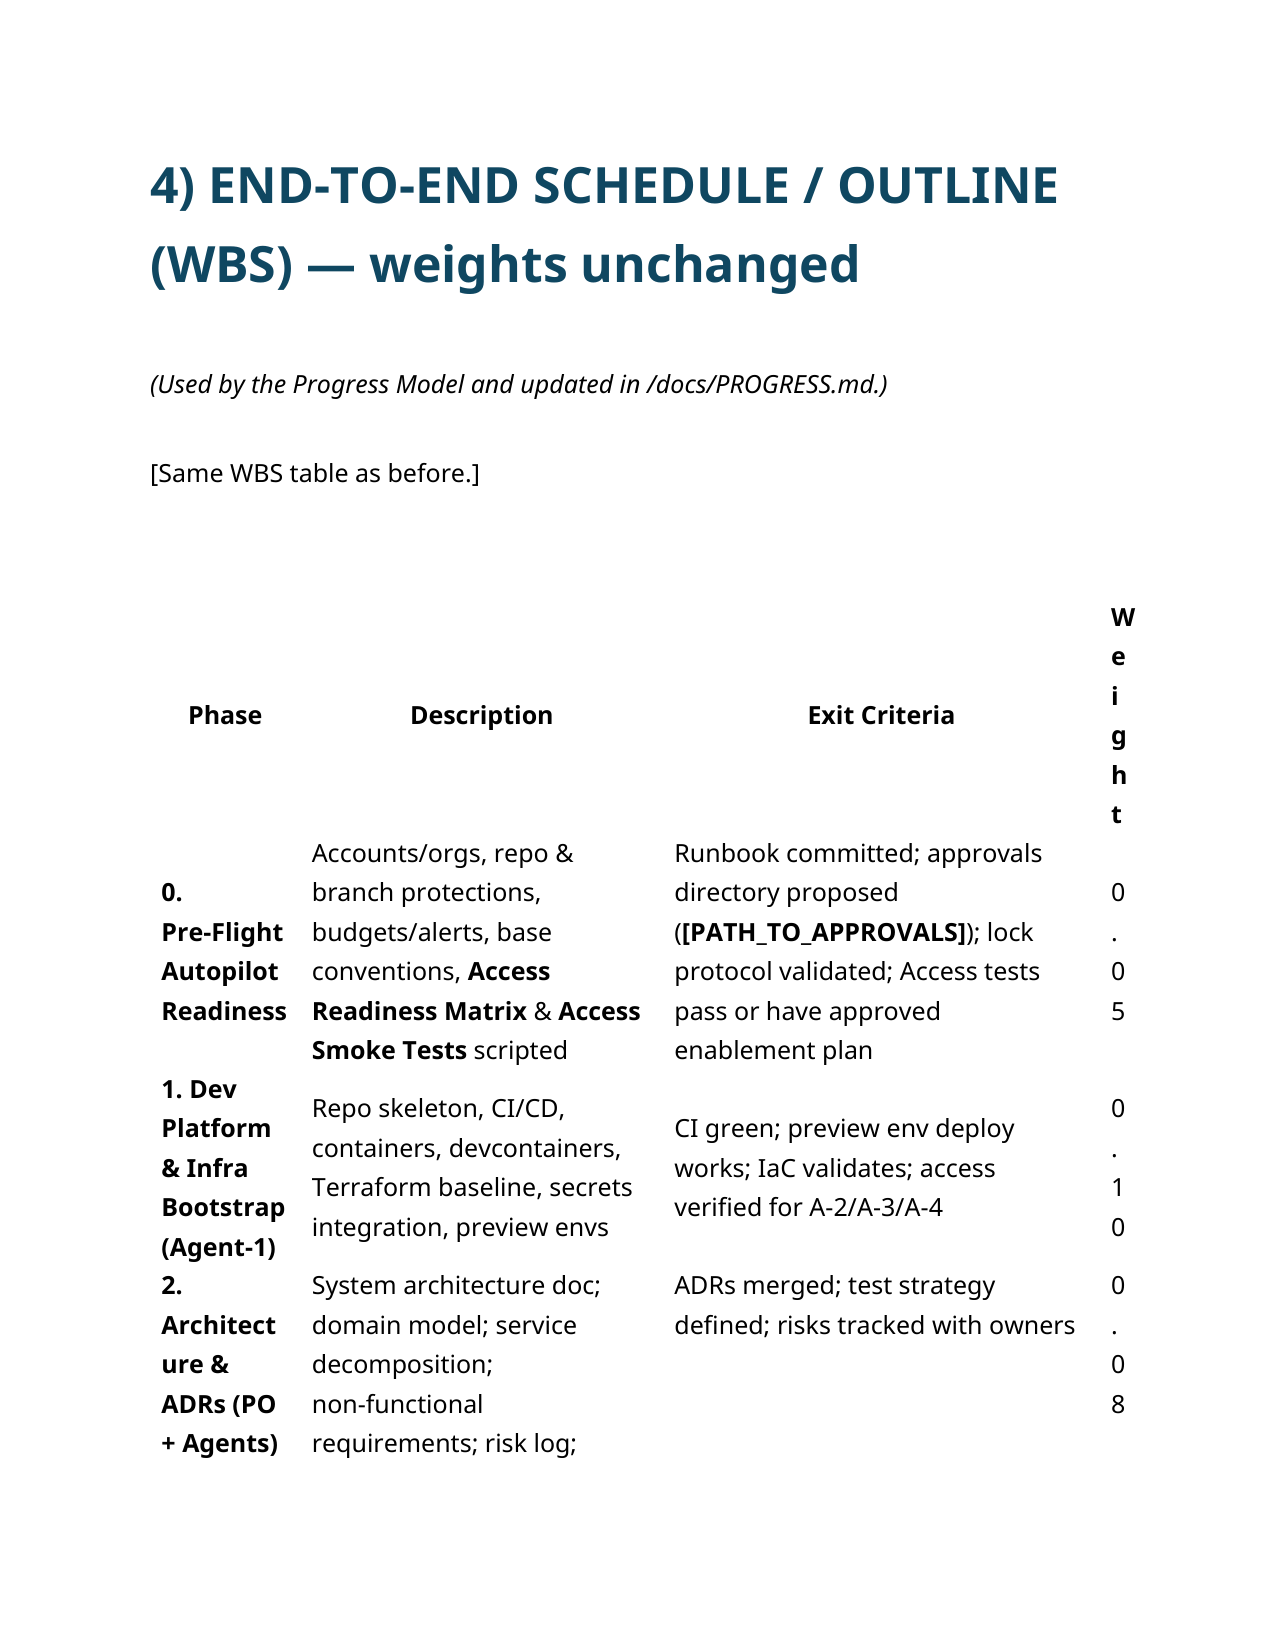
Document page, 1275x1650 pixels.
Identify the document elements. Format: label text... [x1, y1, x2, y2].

table_cell 0. Pre‑Flight Autopilot Readiness [150, 835, 300, 1071]
text [Same WBS table as before.] [150, 456, 1125, 569]
table_cell Accounts/orgs, repo & branch protections, budgets/alerts, base conventions, Access Readiness Matrix & Access Smoke Tests scripted [300, 835, 663, 1071]
table_cell 0.08 [1100, 1268, 1125, 1464]
table_header Exit Criteria [663, 599, 1099, 835]
table_cell Runbook committed; approvals directory proposed ([PATH_TO_APPROVALS]); lock protocol validated; Access tests pass or have approved enablement plan [663, 835, 1099, 1071]
table_header Phase [150, 599, 300, 835]
table_header Description [300, 599, 663, 835]
table_header Weight [1100, 599, 1125, 835]
table_cell 0.05 [1100, 835, 1125, 1071]
table_cell System architecture doc; domain model; service decomposition; non‑functional requirements; risk log; [300, 1268, 663, 1464]
table_cell CI green; preview env deploy works; IaC validates; access verified for A‑2/A‑3/A‑4 [663, 1071, 1099, 1268]
table_cell Repo skeleton, CI/CD, containers, devcontainers, Terraform baseline, secrets integration, preview envs [300, 1071, 663, 1268]
subtitle 4) END‑TO‑END SCHEDULE / OUTLINE (WBS) — weights unchanged [150, 150, 1125, 297]
text (Used by the Progress Model and updated in /docs/PROGRESS.md.) [150, 366, 1125, 401]
table_cell ADRs merged; test strategy defined; risks tracked with owners [663, 1268, 1099, 1464]
table_cell 0.10 [1100, 1071, 1125, 1268]
table_cell 2. Architecture & ADRs (PO + Agents) [150, 1268, 300, 1464]
table_cell 1. Dev Platform & Infra Bootstrap (Agent‑1) [150, 1071, 300, 1268]
